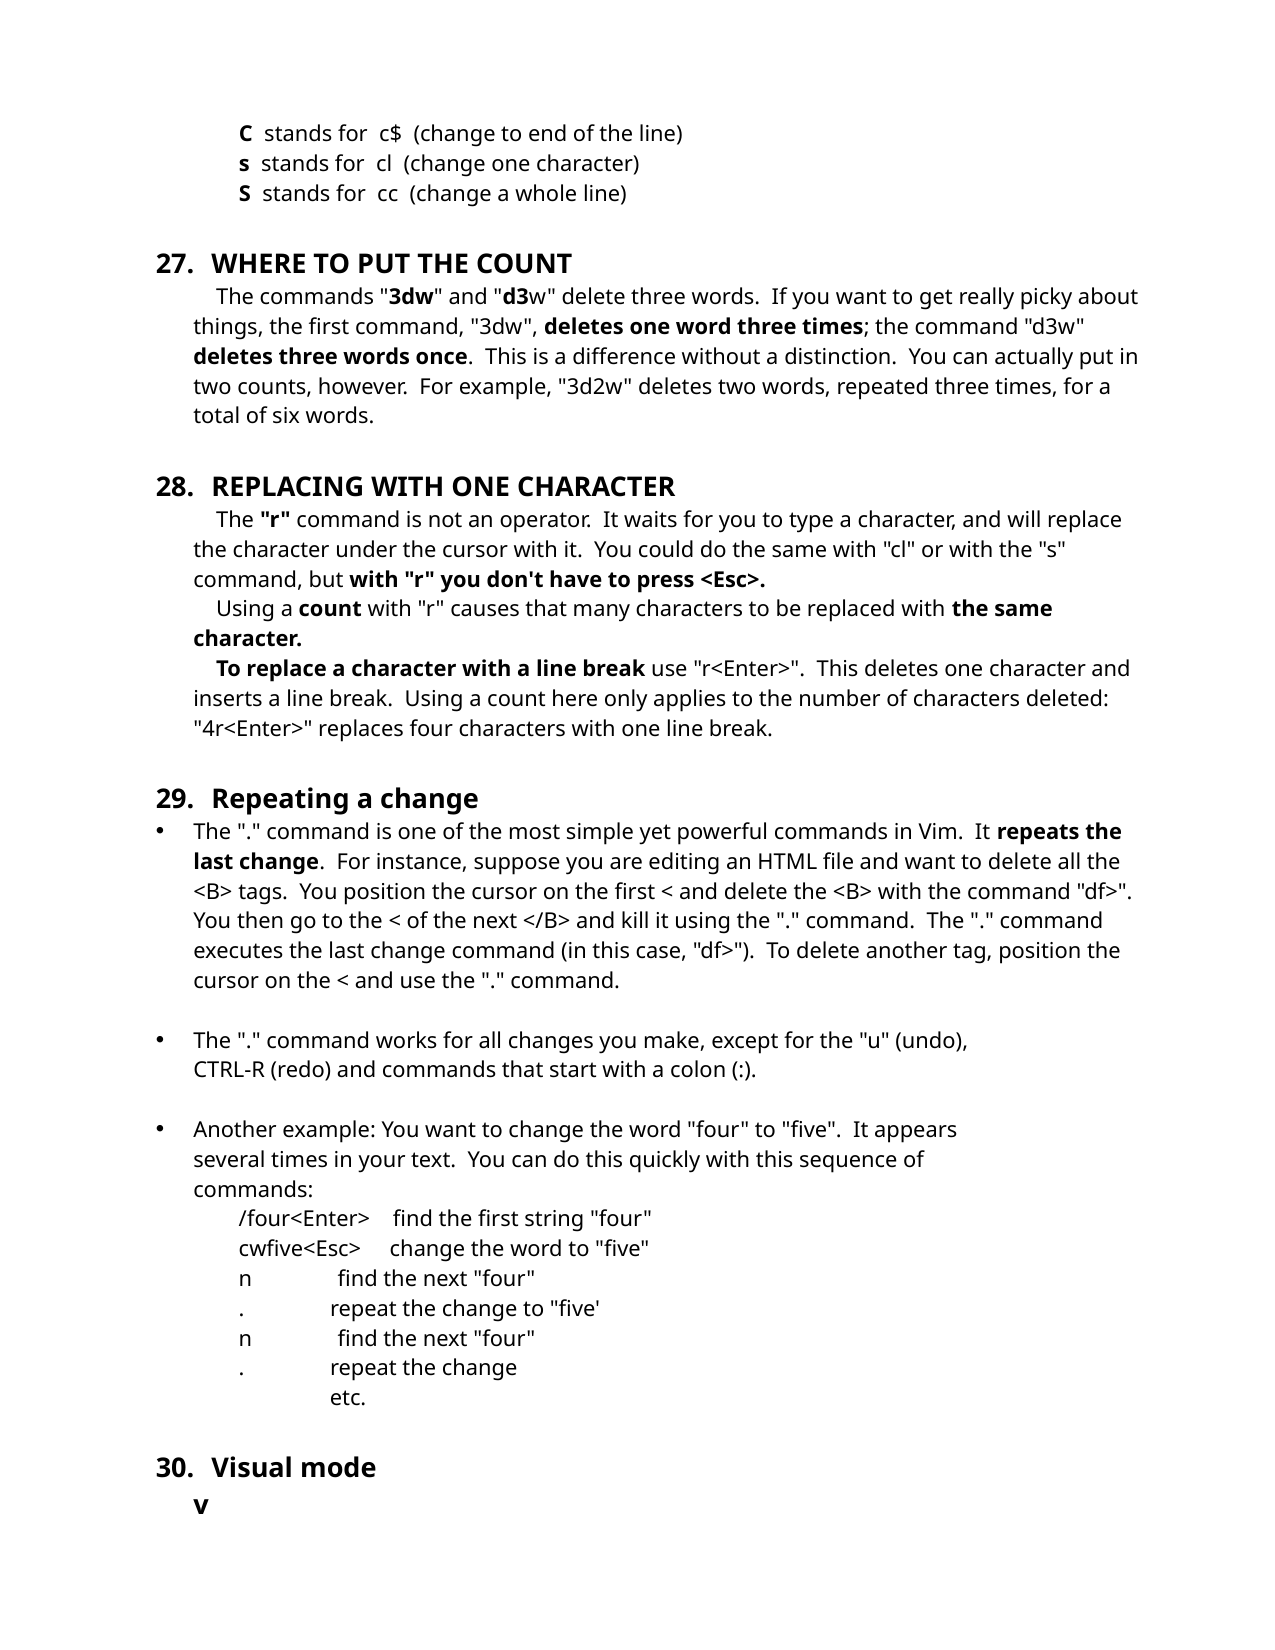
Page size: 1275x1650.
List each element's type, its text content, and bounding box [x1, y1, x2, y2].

list S stands for cc (change a whole line) [156, 178, 1157, 207]
list v [156, 1486, 1157, 1522]
list C stands for c$ (change to end of the line) [156, 118, 1157, 148]
list several times in your text. You can do this quickly with this sequence of [156, 1144, 1157, 1173]
list CTRL-R (redo) and commands that start with a colon (:). [156, 1054, 1157, 1084]
list The "r" command is not an operator. It waits for you to type a character, and will replace the character under the cursor with it. You could do the same with "cl" or with the "s" command, but with "r" you don't have to press <Esc>. [156, 504, 1157, 593]
list commands: [156, 1173, 1157, 1203]
list n find the next "four" [156, 1322, 1157, 1352]
list The "." command is one of the most simple yet powerful commands in Vim. It repeats the last change. For instance, suppose you are editing an HTML file and want to delete all the <B> tags. You position the cursor on the first < and delete the <B> with the command "df>". You then go to the < of the next </B> and kill it using the "." command. The "." command executes the last change command (in this case, "df>"). To delete another tag, position the cursor on the < and use the "." command. [156, 816, 1157, 995]
list Using a count with "r" causes that many characters to be replaced with the same character. [156, 593, 1157, 653]
list s stands for cl (change one character) [156, 148, 1157, 178]
list The commands "3dw" and "d3w" delete three words. If you want to get really picky about things, the first command, "3dw", deletes one word three times; the command "d3w" deletes three words once. This is a difference without a distinction. You can actually put in two counts, however. For example, "3d2w" deletes two words, repeated three times, for a total of six words. [156, 281, 1157, 430]
list The "." command works for all changes you make, except for the "u" (undo), [156, 1024, 1157, 1054]
list To replace a character with a line break use "r<Enter>". This deletes one character and inserts a line break. Using a count here only applies to the number of characters deleted: "4r<Enter>" replaces four characters with one line break. [156, 653, 1157, 742]
list . repeat the change to "five' [156, 1293, 1157, 1322]
list REPLACING WITH ONE CHARACTER [156, 467, 1157, 504]
list cwfive<Esc> change the word to "five" [156, 1233, 1157, 1263]
list . repeat the change [156, 1352, 1157, 1382]
list Another example: You want to change the word "four" to "five". It appears [156, 1114, 1157, 1144]
list WHERE TO PUT THE COUNT [156, 244, 1157, 281]
list Visual mode [156, 1449, 1157, 1486]
list /four<Enter> find the first string "four" [156, 1203, 1157, 1233]
list Repeating a change [156, 779, 1157, 816]
list etc. [156, 1382, 1157, 1412]
list n find the next "four" [156, 1263, 1157, 1293]
